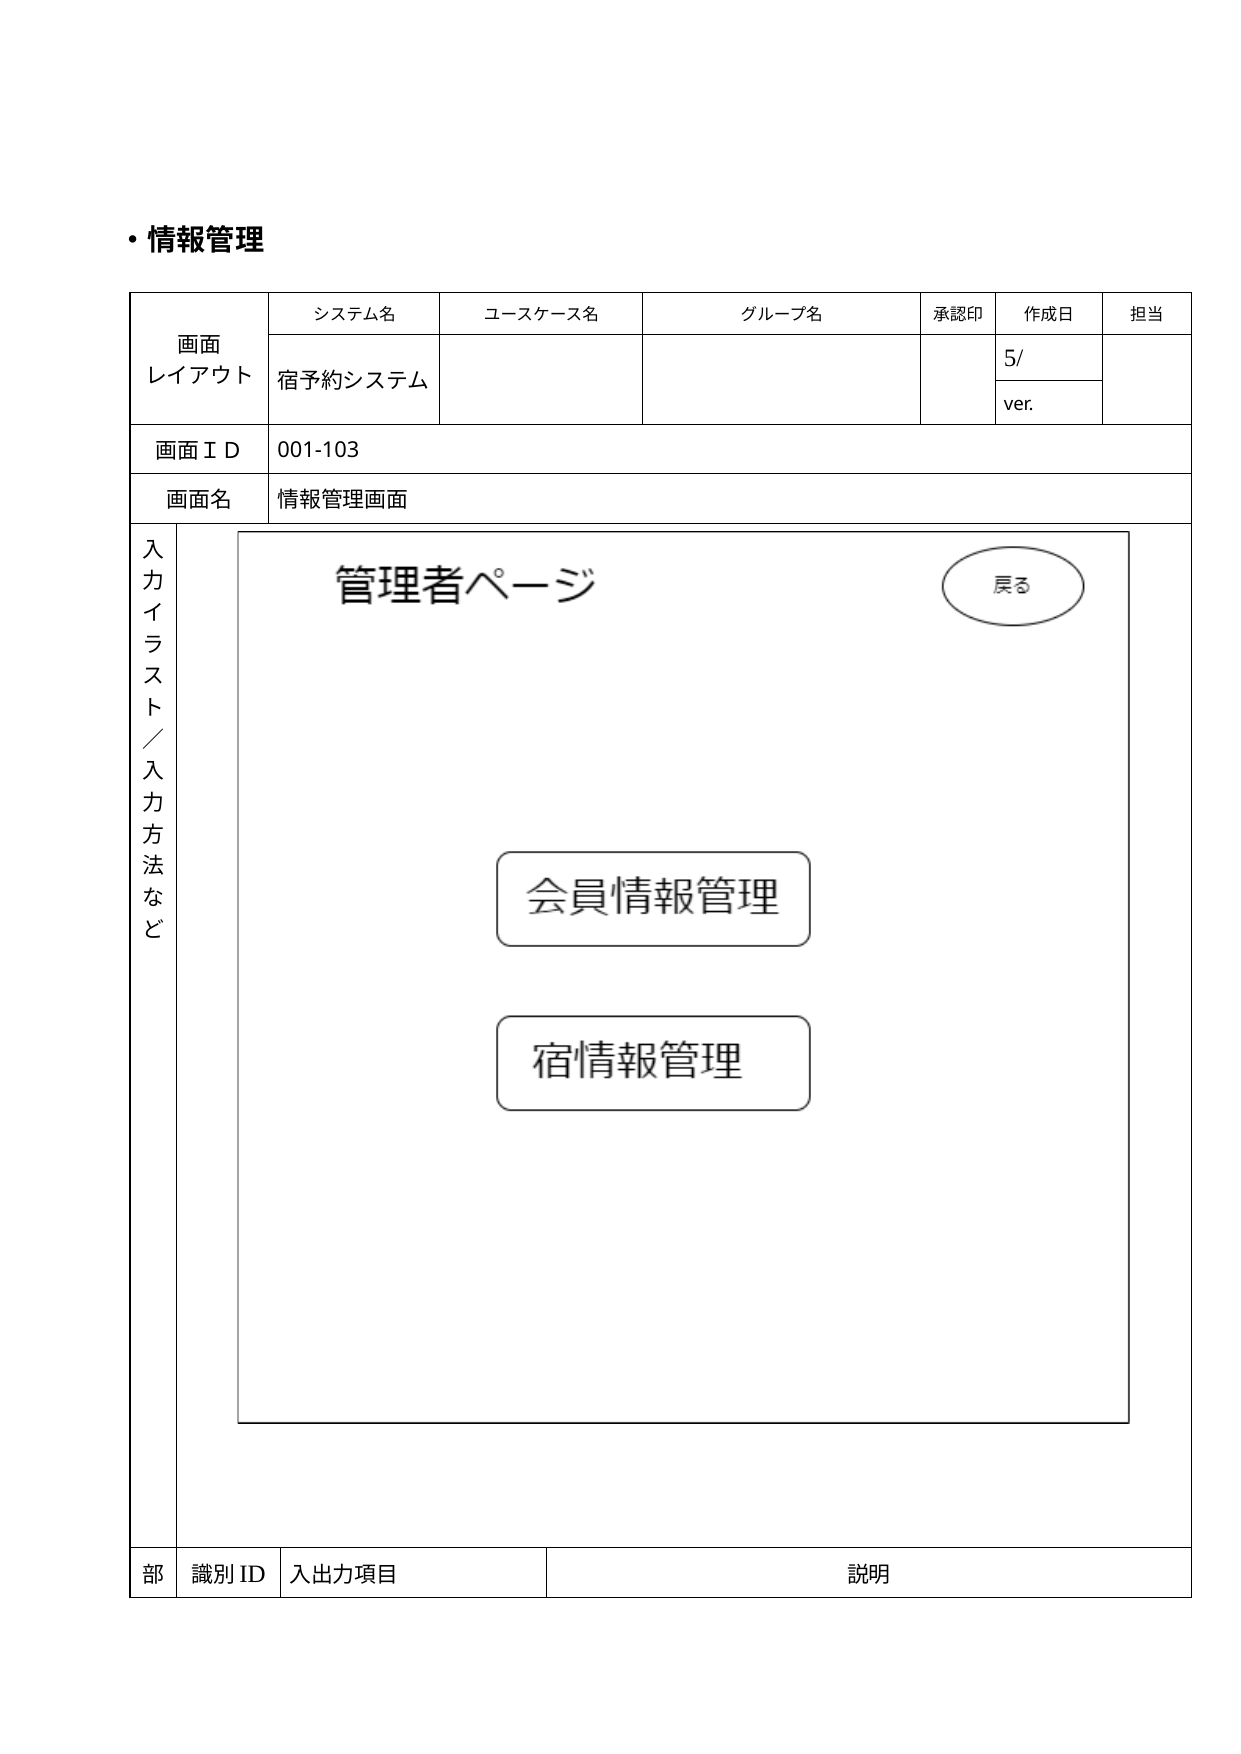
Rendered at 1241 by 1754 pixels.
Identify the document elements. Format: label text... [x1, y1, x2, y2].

table_cell 宿予約システム [269, 335, 439, 424]
table_cell [440, 335, 642, 424]
table_cell 画面名 [131, 474, 268, 522]
table_cell 5/ [996, 335, 1102, 380]
table_cell 入力イラスト／入力方法など [131, 524, 176, 1547]
table_header グループ名 [643, 293, 920, 334]
picture [237, 531, 1130, 1424]
table_cell 入出力項目 [281, 1548, 546, 1597]
table_cell 画面ＩＤ [131, 425, 268, 473]
table_header 承認印 [921, 293, 995, 334]
table_header 作成日 [996, 293, 1102, 334]
table_cell 説明 [547, 1548, 1191, 1597]
table_cell 情報管理画面 [269, 474, 1191, 522]
table_header システム名 [269, 293, 439, 334]
table_cell 001-103 [269, 425, 1191, 473]
table_cell 部 [131, 1548, 176, 1597]
table_cell [921, 335, 995, 424]
table_cell [1103, 335, 1191, 424]
table_header ユースケース名 [440, 293, 642, 334]
table_cell 識別ID [177, 1548, 280, 1597]
table_header 担当 [1103, 293, 1191, 334]
table_cell ver. [996, 381, 1102, 424]
text ・情報管理 [118, 217, 1122, 259]
table_header 画面 レイアウト [131, 293, 268, 424]
table_cell [643, 335, 920, 424]
table_cell [177, 524, 1191, 1547]
